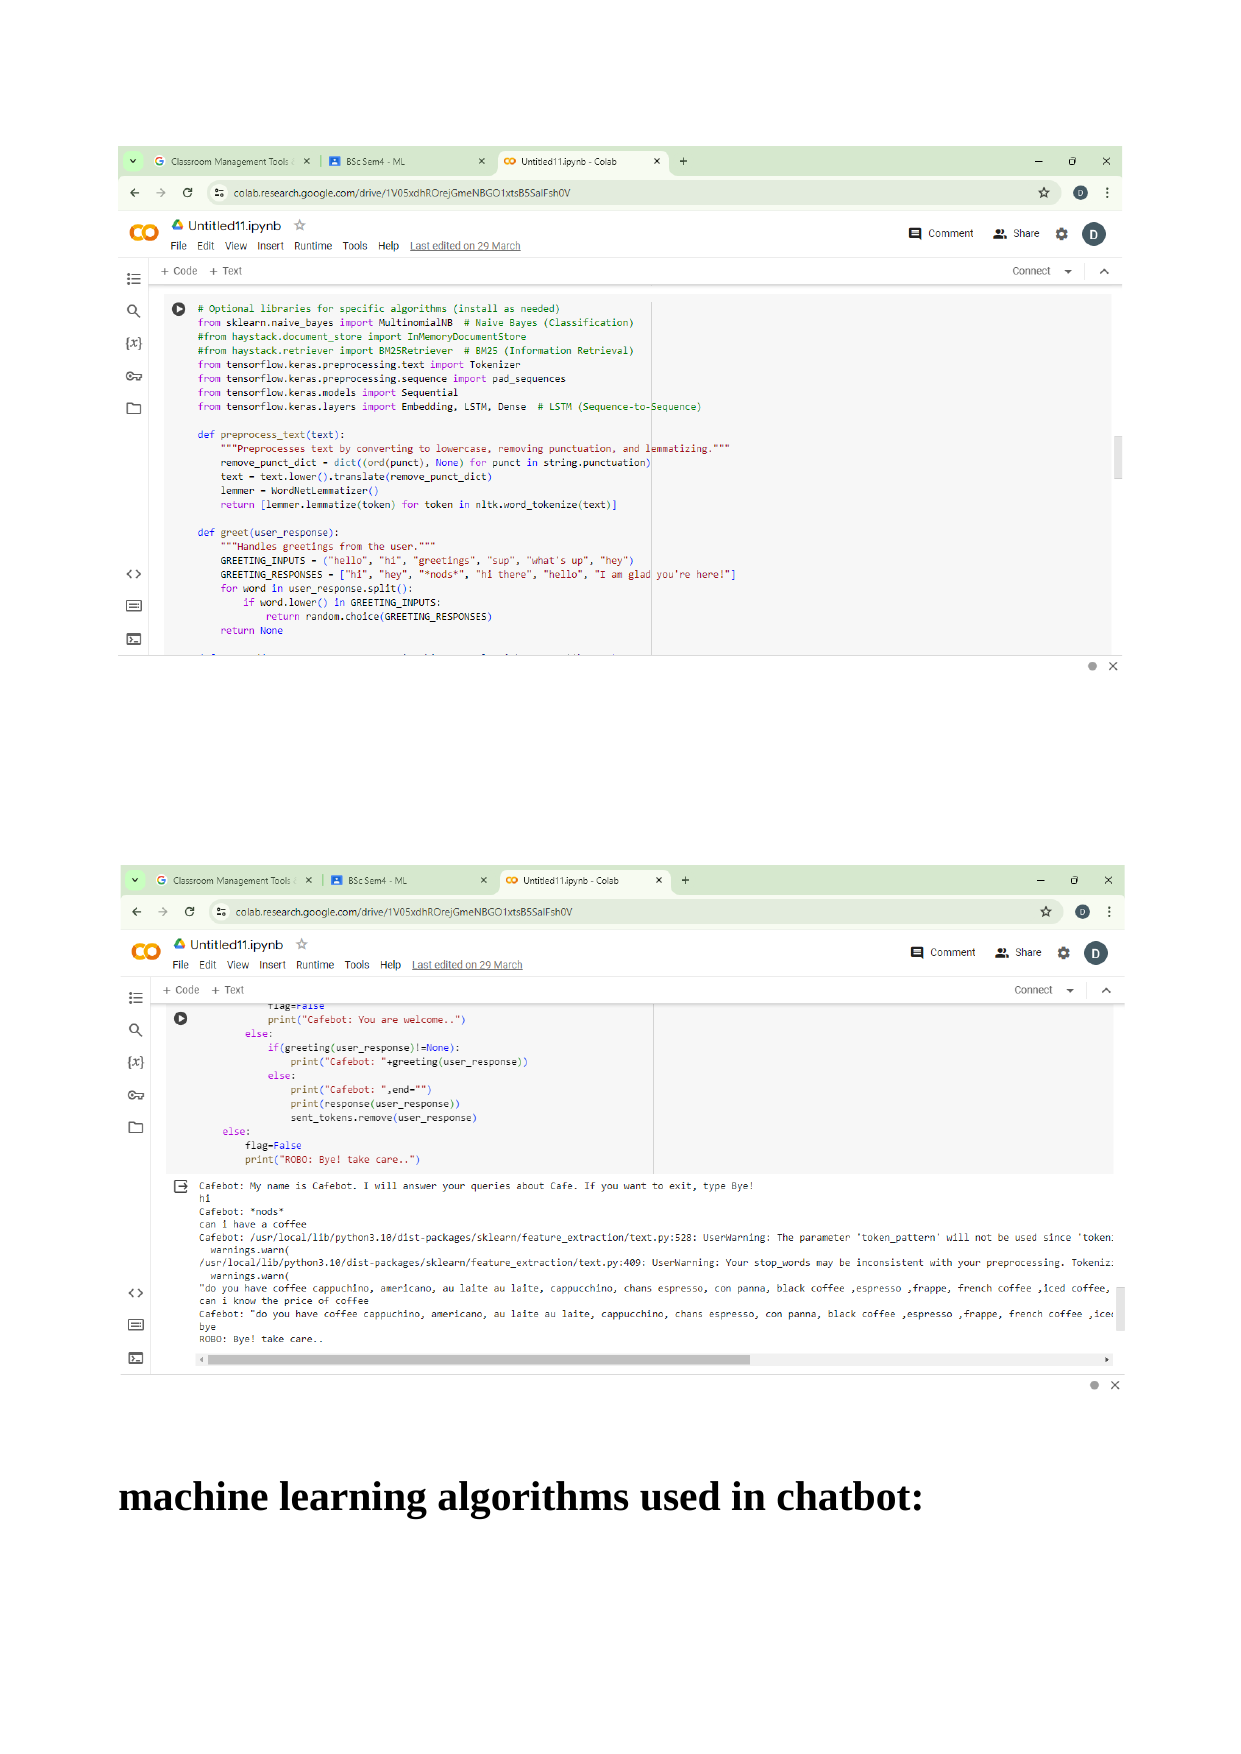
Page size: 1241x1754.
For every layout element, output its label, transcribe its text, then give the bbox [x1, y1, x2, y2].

picture [120, 865, 1125, 1395]
picture [118, 146, 1123, 676]
text machine learning algorithms used in chatbot: [118, 1471, 1122, 1519]
